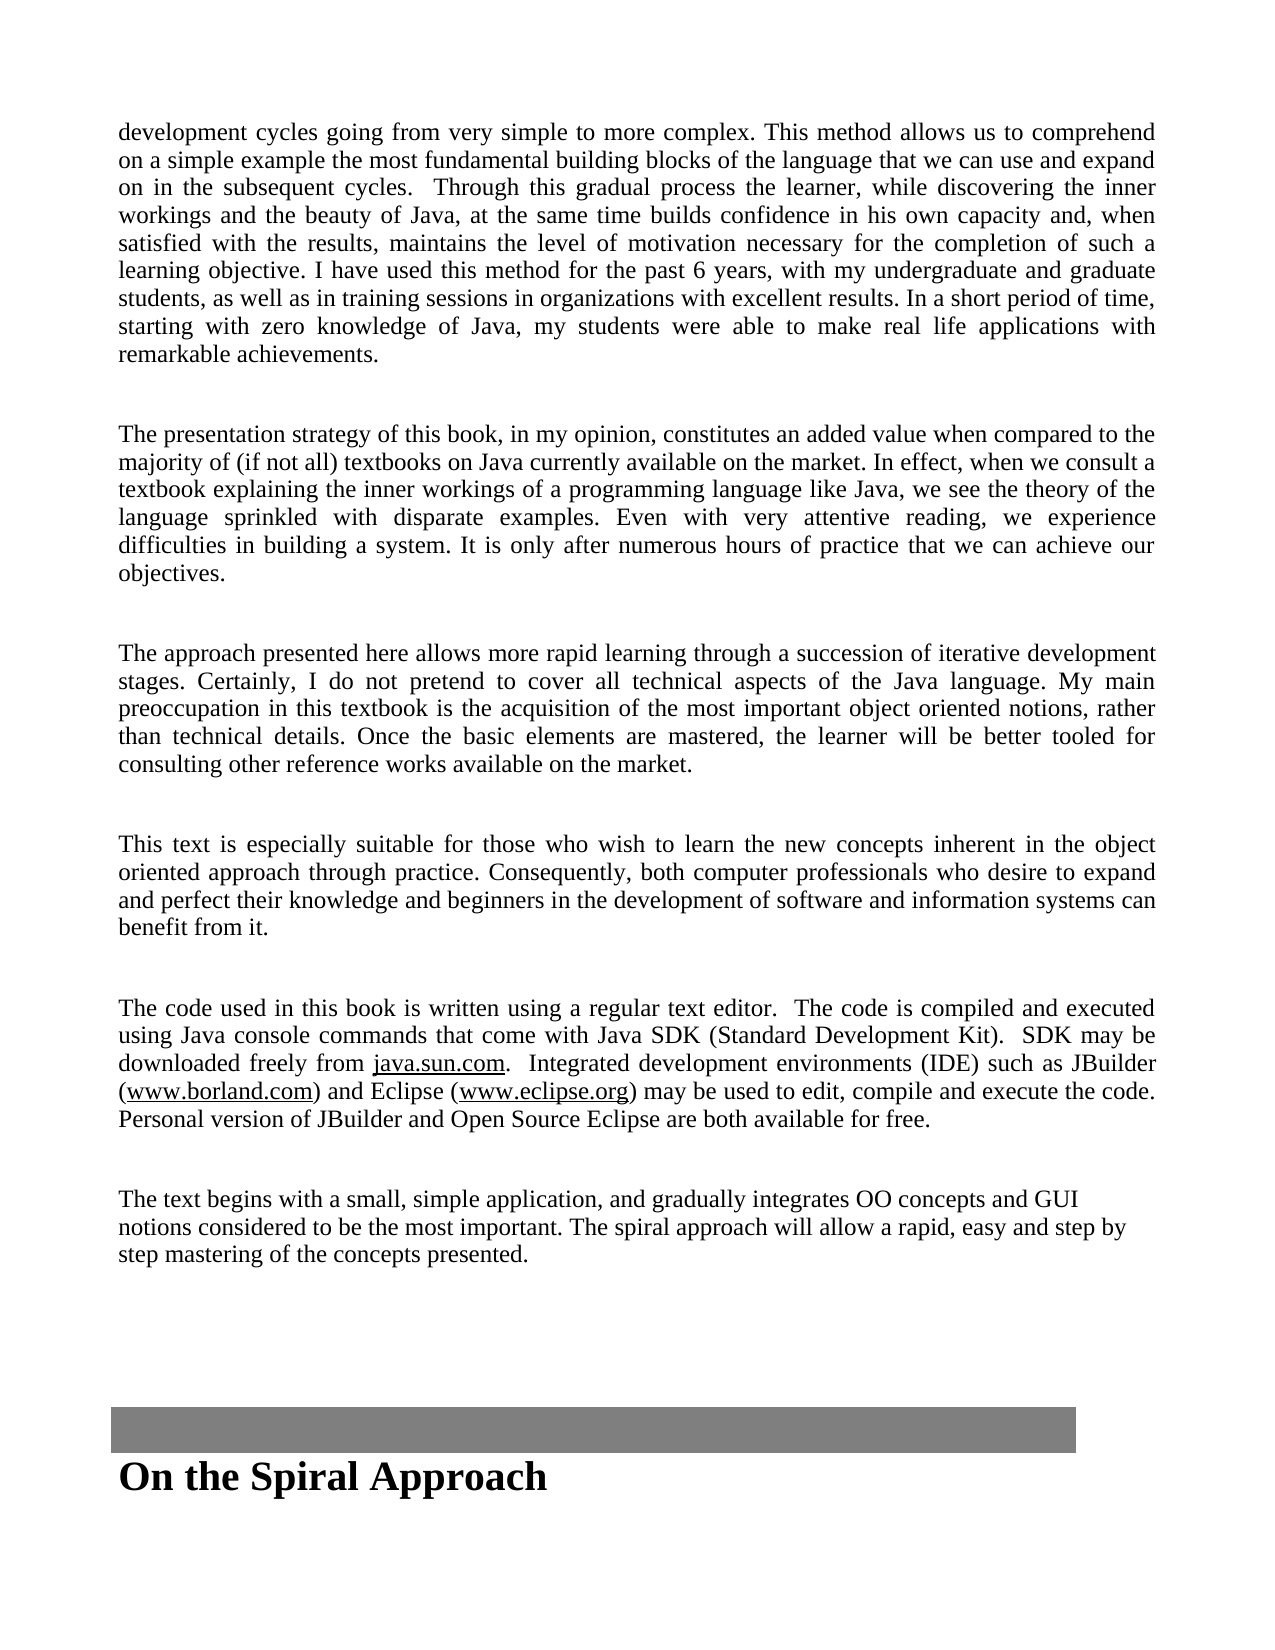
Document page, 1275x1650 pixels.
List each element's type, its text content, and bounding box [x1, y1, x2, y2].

table_header [111, 1407, 1076, 1453]
text The approach presented here allows more rapid learning through a succession of iterative development stages. Certainly, I do not pretend to cover all technical aspects of the Java language. My main preoccupation in this textbook is the acquisition of the most important object oriented notions, rather than technical details. Once the basic elements are mastered, the learner will be better tooled for consulting other reference works available on the market. [118, 639, 1157, 778]
subtitle On the Spiral Approach [118, 1453, 1157, 1499]
text The code used in this book is written using a regular text editor. The code is compiled and executed using Java console commands that come with Java SDK (Standard Development Kit). SDK may be downloaded freely from java.sun.com. Integrated development environments (IDE) such as JBuilder (www.borland.com) and Eclipse (www.eclipse.org) may be used to edit, compile and execute the code. Personal version of JBuilder and Open Source Eclipse are both available for free. [118, 994, 1157, 1132]
text This text is especially suitable for those who wish to learn the new concepts inherent in the object oriented approach through practice. Consequently, both computer professionals who desire to expand and perfect their knowledge and beginners in the development of software and information systems can benefit from it. [118, 830, 1157, 941]
text The text begins with a small, simple application, and gradually integrates OO concepts and GUI notions considered to be the most important. The spiral approach will allow a rapid, easy and step by step mastering of the concepts presented. [118, 1185, 1157, 1268]
text development cycles going from very simple to more complex. This method allows us to comprehend on a simple example the most fundamental building blocks of the language that we can use and expand on in the subsequent cycles. Through this gradual process the learner, while discovering the inner workings and the beauty of Java, at the same time builds confidence in his own capacity and, when satisfied with the results, maintains the level of motivation necessary for the completion of such a learning objective. I have used this method for the past 6 years, with my undergraduate and graduate students, as well as in training sessions in organizations with excellent results. In a short period of time, starting with zero knowledge of Java, my students were able to make real life applications with remarkable achievements. [118, 118, 1157, 367]
text The presentation strategy of this book, in my opinion, constitutes an added value when compared to the majority of (if not all) textbooks on Java currently available on the market. In effect, when we consult a textbook explaining the inner workings of a programming language like Java, we see the theory of the language sprinkled with disparate examples. Even with very attentive reading, we experience difficulties in building a system. It is only after numerous hours of practice that we can achieve our objectives. [118, 420, 1157, 586]
